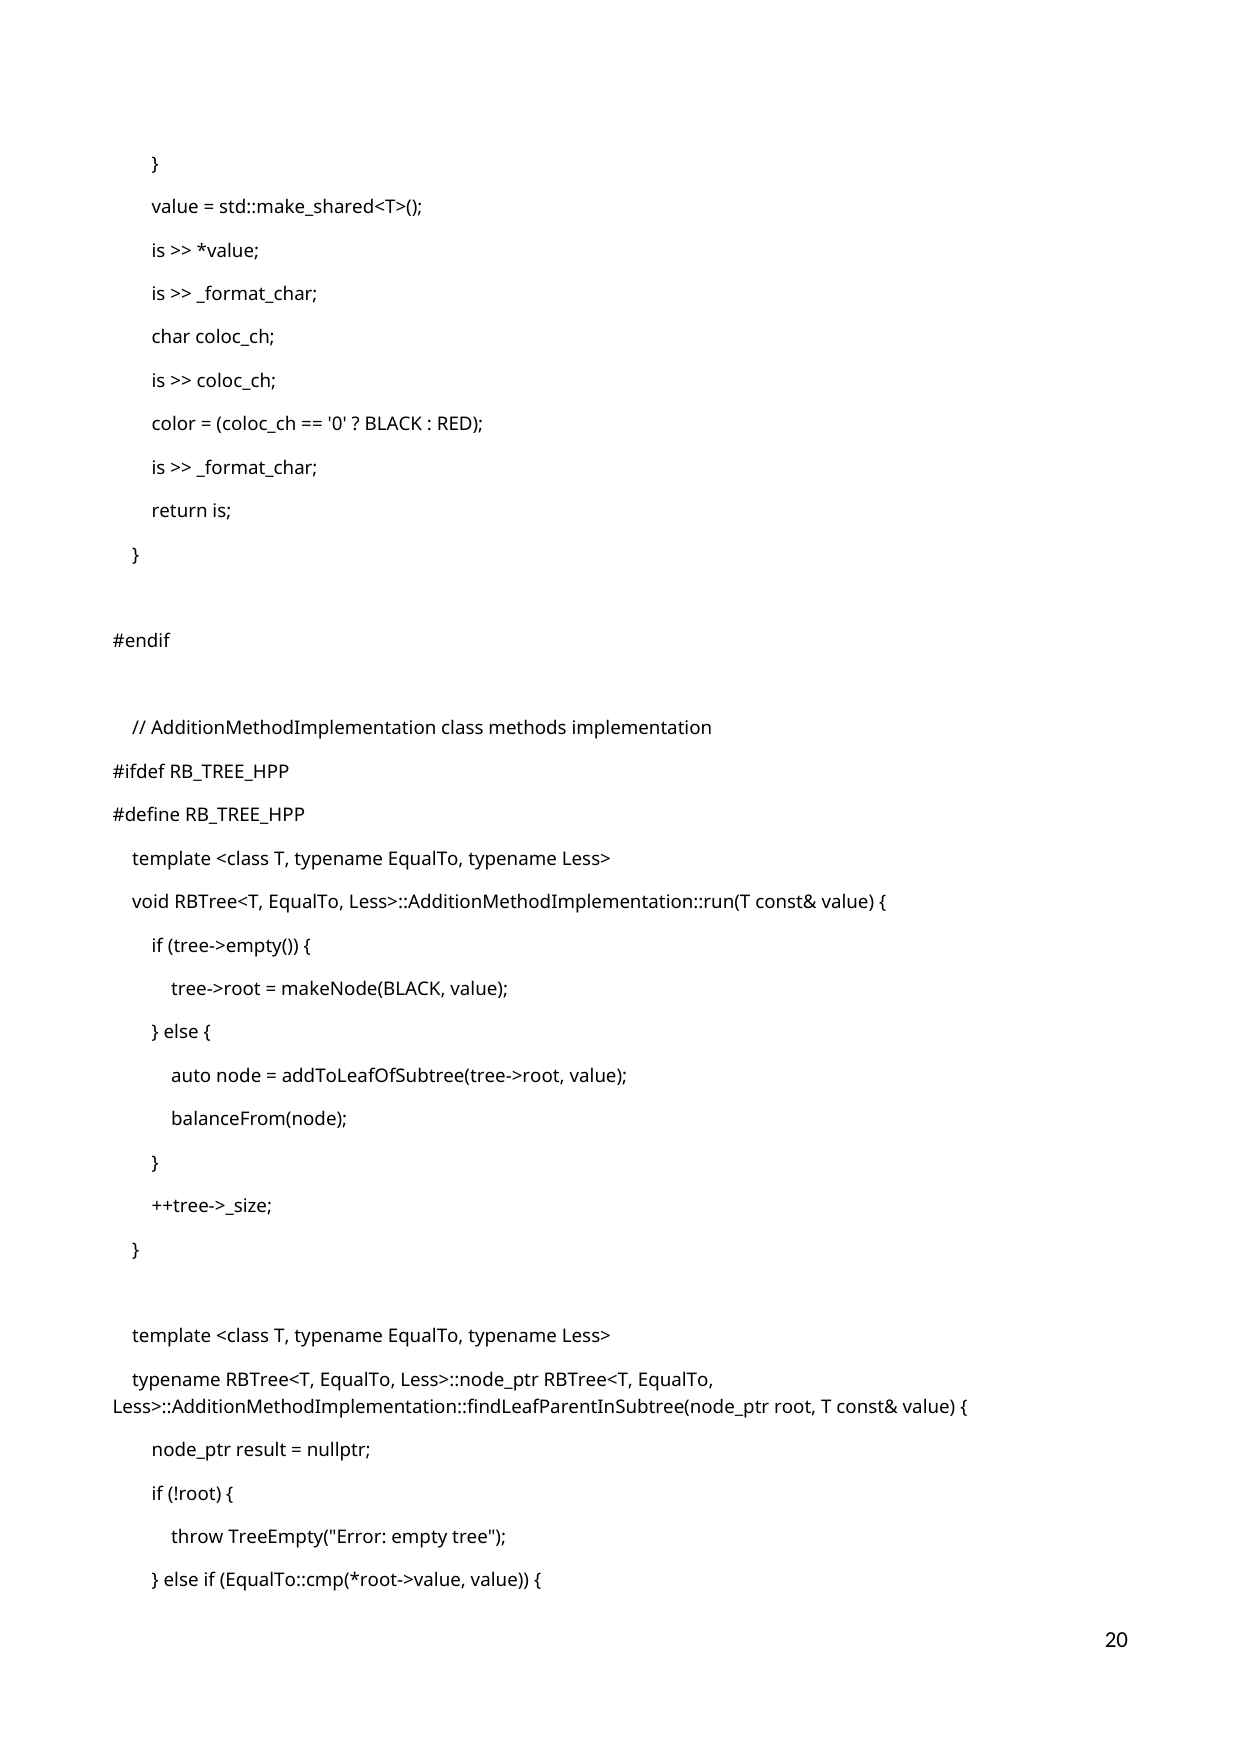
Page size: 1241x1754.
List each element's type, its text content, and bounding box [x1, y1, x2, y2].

text auto node = addToLeafOfSubtree(tree->root, value); [112, 1062, 1128, 1088]
text is >> coloc_ch; [112, 367, 1128, 393]
text #define RB_TREE_HPP [112, 802, 1128, 827]
text throw TreeEmpty("Error: empty tree"); [112, 1523, 1128, 1549]
text is >> _format_char; [112, 280, 1128, 306]
text template <class T, typename EqualTo, typename Less> [112, 1323, 1128, 1348]
text #ifdef RB_TREE_HPP [112, 758, 1128, 784]
text } else if (EqualTo::cmp(*root->value, value)) { [112, 1567, 1128, 1592]
text } [112, 541, 1128, 566]
text node_ptr result = nullptr; [112, 1436, 1128, 1462]
text } [112, 150, 1128, 176]
text } else { [112, 1019, 1128, 1044]
text is >> _format_char; [112, 454, 1128, 479]
text } [112, 1149, 1128, 1174]
text value = std::make_shared<T>(); [112, 193, 1128, 219]
text template <class T, typename EqualTo, typename Less> [112, 845, 1128, 871]
text char coloc_ch; [112, 324, 1128, 349]
text typename RBTree<T, EqualTo, Less>::node_ptr RBTree<T, EqualTo, Less>::AdditionMethodImplementation::findLeafParentInSubtree(node_ptr root, T const& value) { [112, 1366, 1128, 1418]
text color = (coloc_ch == '0' ? BLACK : RED); [112, 411, 1128, 436]
text is >> *value; [112, 237, 1128, 262]
text return is; [112, 497, 1128, 523]
text if (tree->empty()) { [112, 932, 1128, 957]
text tree->root = makeNode(BLACK, value); [112, 975, 1128, 1001]
text // AdditionMethodImplementation class methods implementation [112, 715, 1128, 740]
text if (!root) { [112, 1480, 1128, 1505]
text void RBTree<T, EqualTo, Less>::AdditionMethodImplementation::run(T const& value) { [112, 888, 1128, 914]
text } [112, 1236, 1128, 1261]
text ++tree->_size; [112, 1192, 1128, 1218]
text balanceFrom(node); [112, 1106, 1128, 1131]
text #endif [112, 628, 1128, 653]
